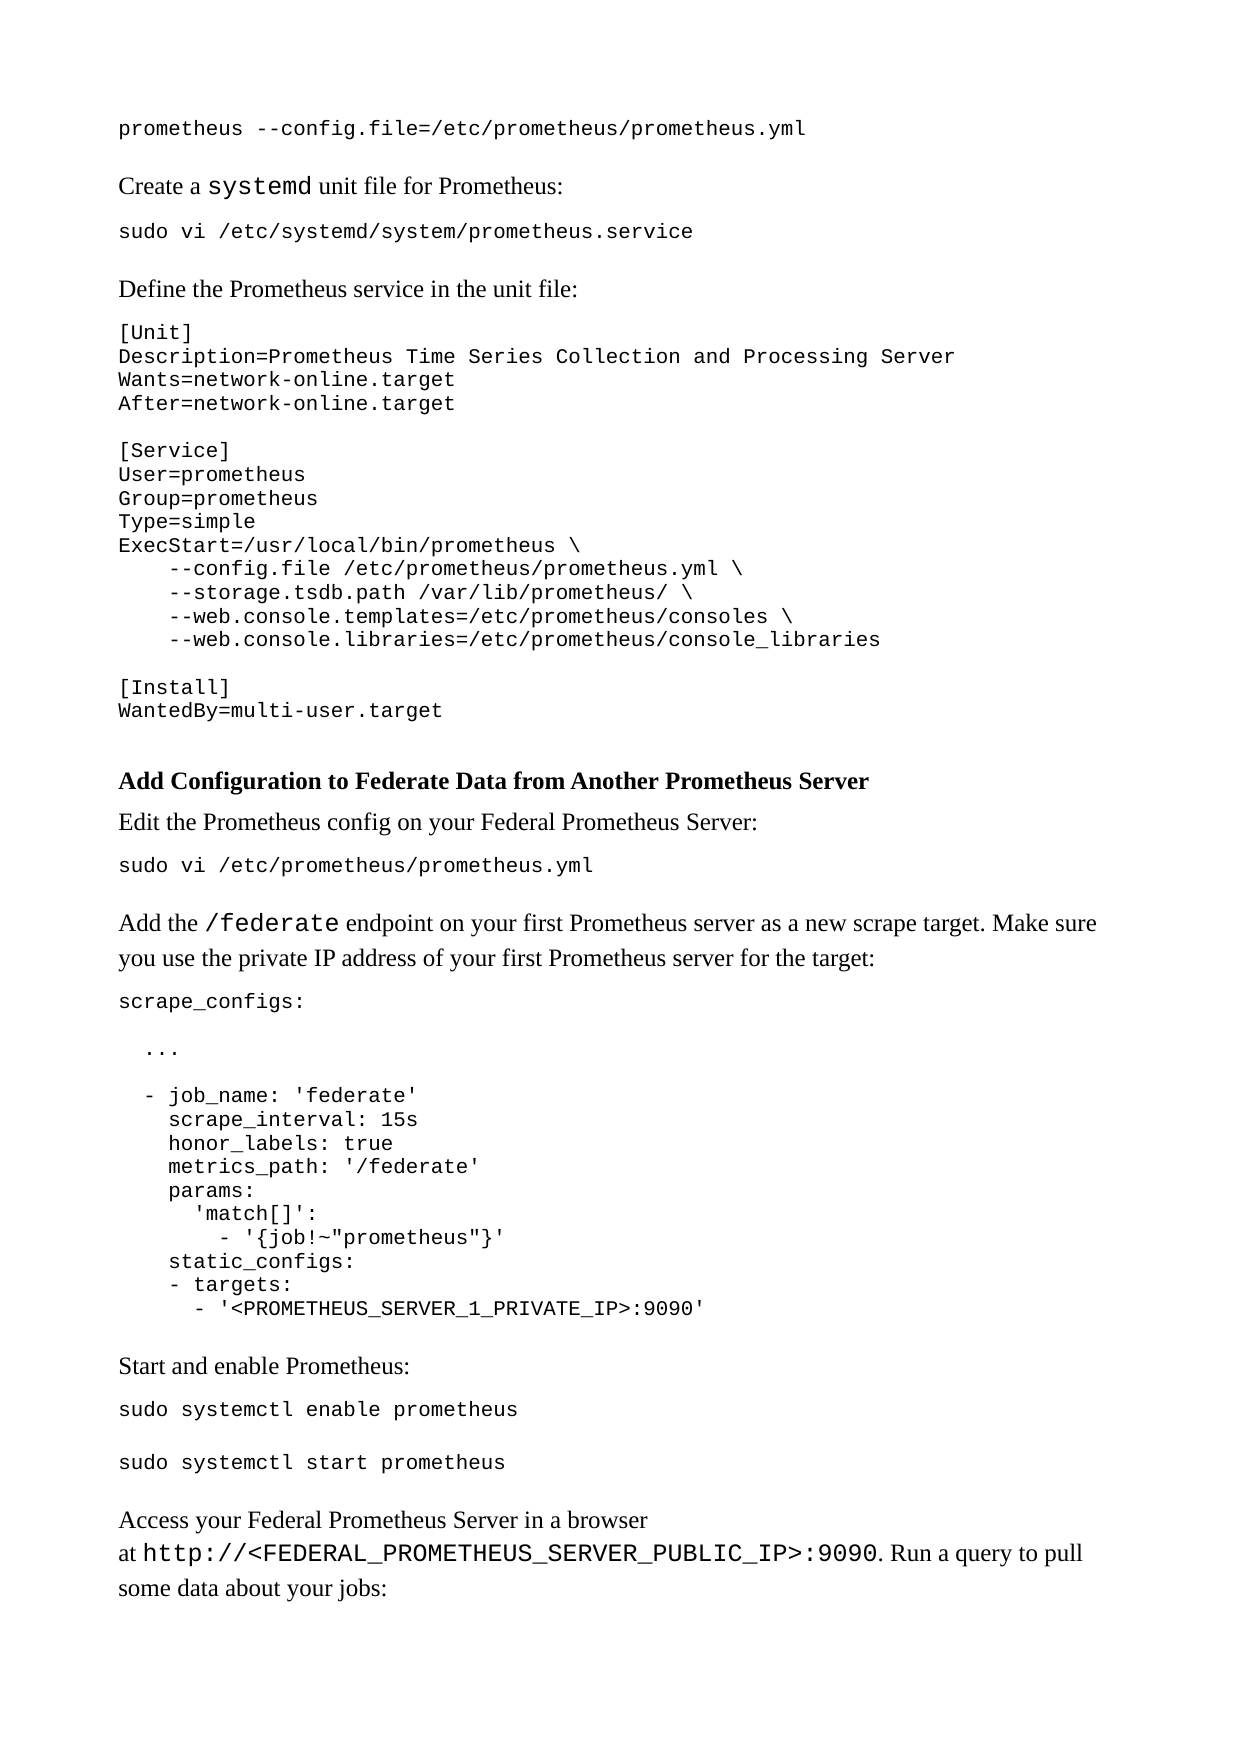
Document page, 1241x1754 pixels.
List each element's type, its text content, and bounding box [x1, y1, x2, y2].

text ExecStart=/usr/local/bin/prometheus \ [118, 535, 1122, 558]
text After=network-online.target [118, 393, 1122, 417]
text [Install] [118, 677, 1122, 700]
text WantedBy=multi-user.target [118, 700, 1122, 724]
text User=prometheus [118, 464, 1122, 487]
text sudo vi /etc/systemd/system/prometheus.service [118, 221, 1122, 245]
text Description=Prometheus Time Series Collection and Processing Server [118, 346, 1122, 369]
text --web.console.templates=/etc/prometheus/consoles \ [118, 606, 1122, 629]
text static_configs: [118, 1251, 1122, 1274]
text Access your Federal Prometheus Server in a browser at http://<FEDERAL_PROMETHEUS_SERVER_PUBLIC_IP>:9090. Run a query to pull some data about your jobs: [118, 1505, 1122, 1602]
text ... [118, 1038, 1122, 1062]
text scrape_interval: 15s [118, 1109, 1122, 1132]
text honor_labels: true [118, 1132, 1122, 1156]
text [Service] [118, 440, 1122, 464]
text Type=simple [118, 511, 1122, 535]
text prometheus --config.file=/etc/prometheus/prometheus.yml [118, 118, 1122, 142]
text scrape_configs: [118, 991, 1122, 1014]
text sudo systemctl enable prometheus [118, 1399, 1122, 1422]
text Create a systemd unit file for Prometheus: [118, 171, 1122, 202]
text --storage.tsdb.path /var/lib/prometheus/ \ [118, 582, 1122, 606]
text Group=prometheus [118, 487, 1122, 511]
text Define the Prometheus service in the unit file: [118, 274, 1122, 303]
text sudo systemctl start prometheus [118, 1452, 1122, 1476]
subtitle Add Configuration to Federate Data from Another Prometheus Server [118, 766, 1122, 795]
text Add the /federate endpoint on your first Prometheus server as a new scrape target. Make sure you use the private IP address of your first Prometheus server for the target: [118, 908, 1122, 972]
text --config.file /etc/prometheus/prometheus.yml \ [118, 558, 1122, 582]
text Edit the Prometheus config on your Federal Prometheus Server: [118, 807, 1122, 836]
text - '<PROMETHEUS_SERVER_1_PRIVATE_IP>:9090' [118, 1298, 1122, 1322]
text sudo vi /etc/prometheus/prometheus.yml [118, 855, 1122, 878]
text - job_name: 'federate' [118, 1085, 1122, 1109]
text [Unit] [118, 322, 1122, 346]
text - targets: [118, 1274, 1122, 1298]
text Start and enable Prometheus: [118, 1351, 1122, 1380]
text 'match[]': [118, 1203, 1122, 1227]
text metrics_path: '/federate' [118, 1156, 1122, 1180]
text - '{job!~"prometheus"}' [118, 1227, 1122, 1251]
text --web.console.libraries=/etc/prometheus/console_libraries [118, 629, 1122, 653]
text params: [118, 1180, 1122, 1203]
text Wants=network-online.target [118, 369, 1122, 393]
